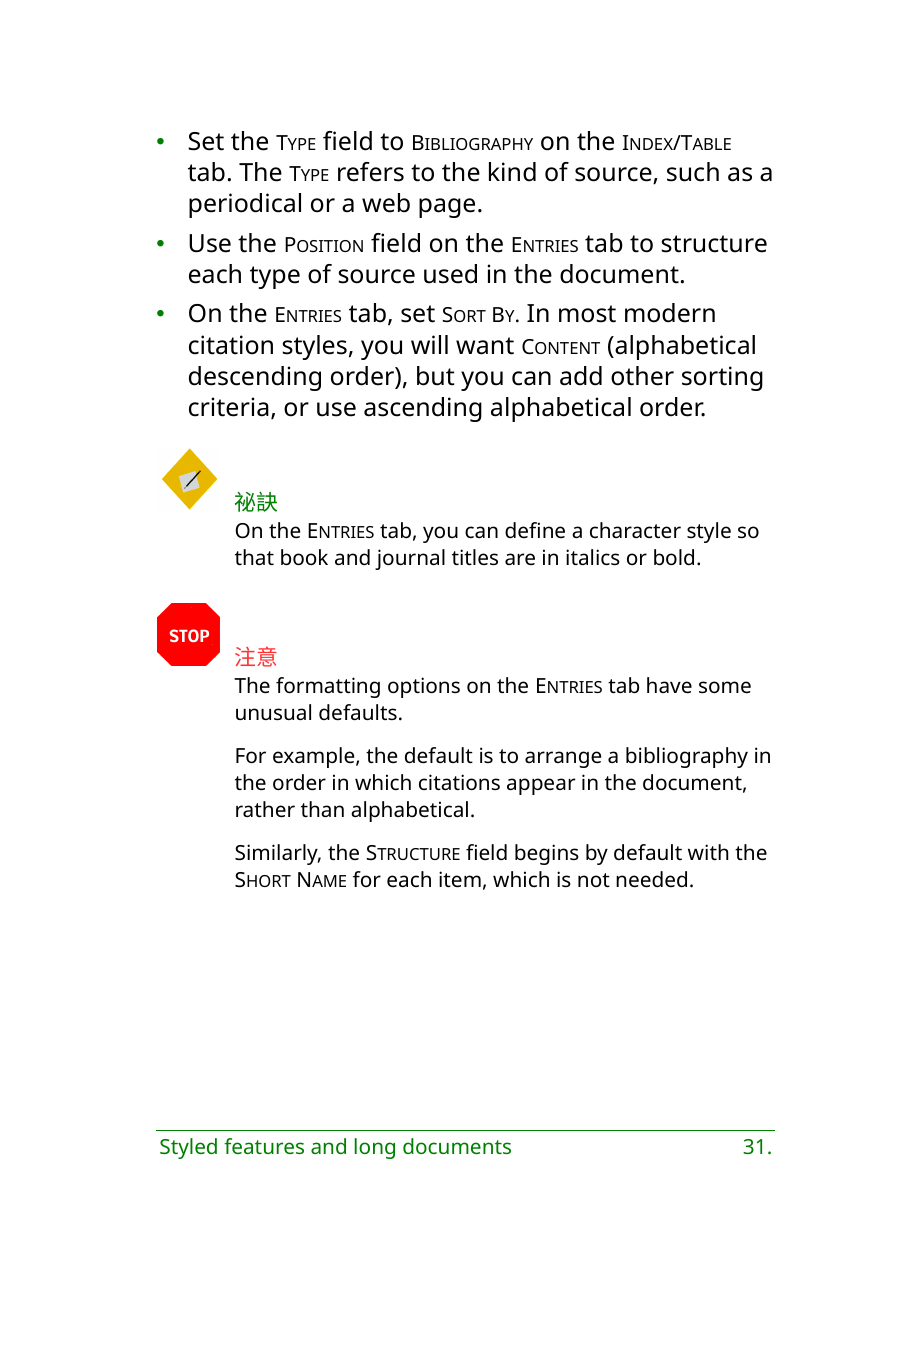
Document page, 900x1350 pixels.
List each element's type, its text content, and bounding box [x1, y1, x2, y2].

list Use the Position field on the Entries tab to structure each type of source used in the document. [156, 227, 775, 289]
picture [157, 603, 220, 666]
text For example, the default is to arrange a bibliography in the order in which citations appear in the document, rather than alphabetical. [234, 742, 775, 823]
text On the Entries tab, you can define a character style so that book and journal titles are in italics or bold. [234, 517, 775, 571]
list On the Entries tab, set Sort By. In most modern citation styles, you will want Content (alphabetical descending order), but you can add other sorting criteria, or use ascending alphabetical order. [156, 298, 775, 423]
list 注意 [156, 602, 775, 672]
list Set the Type field to Bibliography on the Index/Table tab. The Type refers to the kind of source, such as a periodical or a web page. [156, 125, 775, 219]
text Similarly, the Structure field begins by default with the Short Name for each item, which is not needed. [234, 838, 775, 893]
text The formatting options on the Entries tab have some unusual defaults. [234, 672, 775, 726]
list 祕訣 [156, 447, 775, 517]
picture [157, 447, 220, 511]
